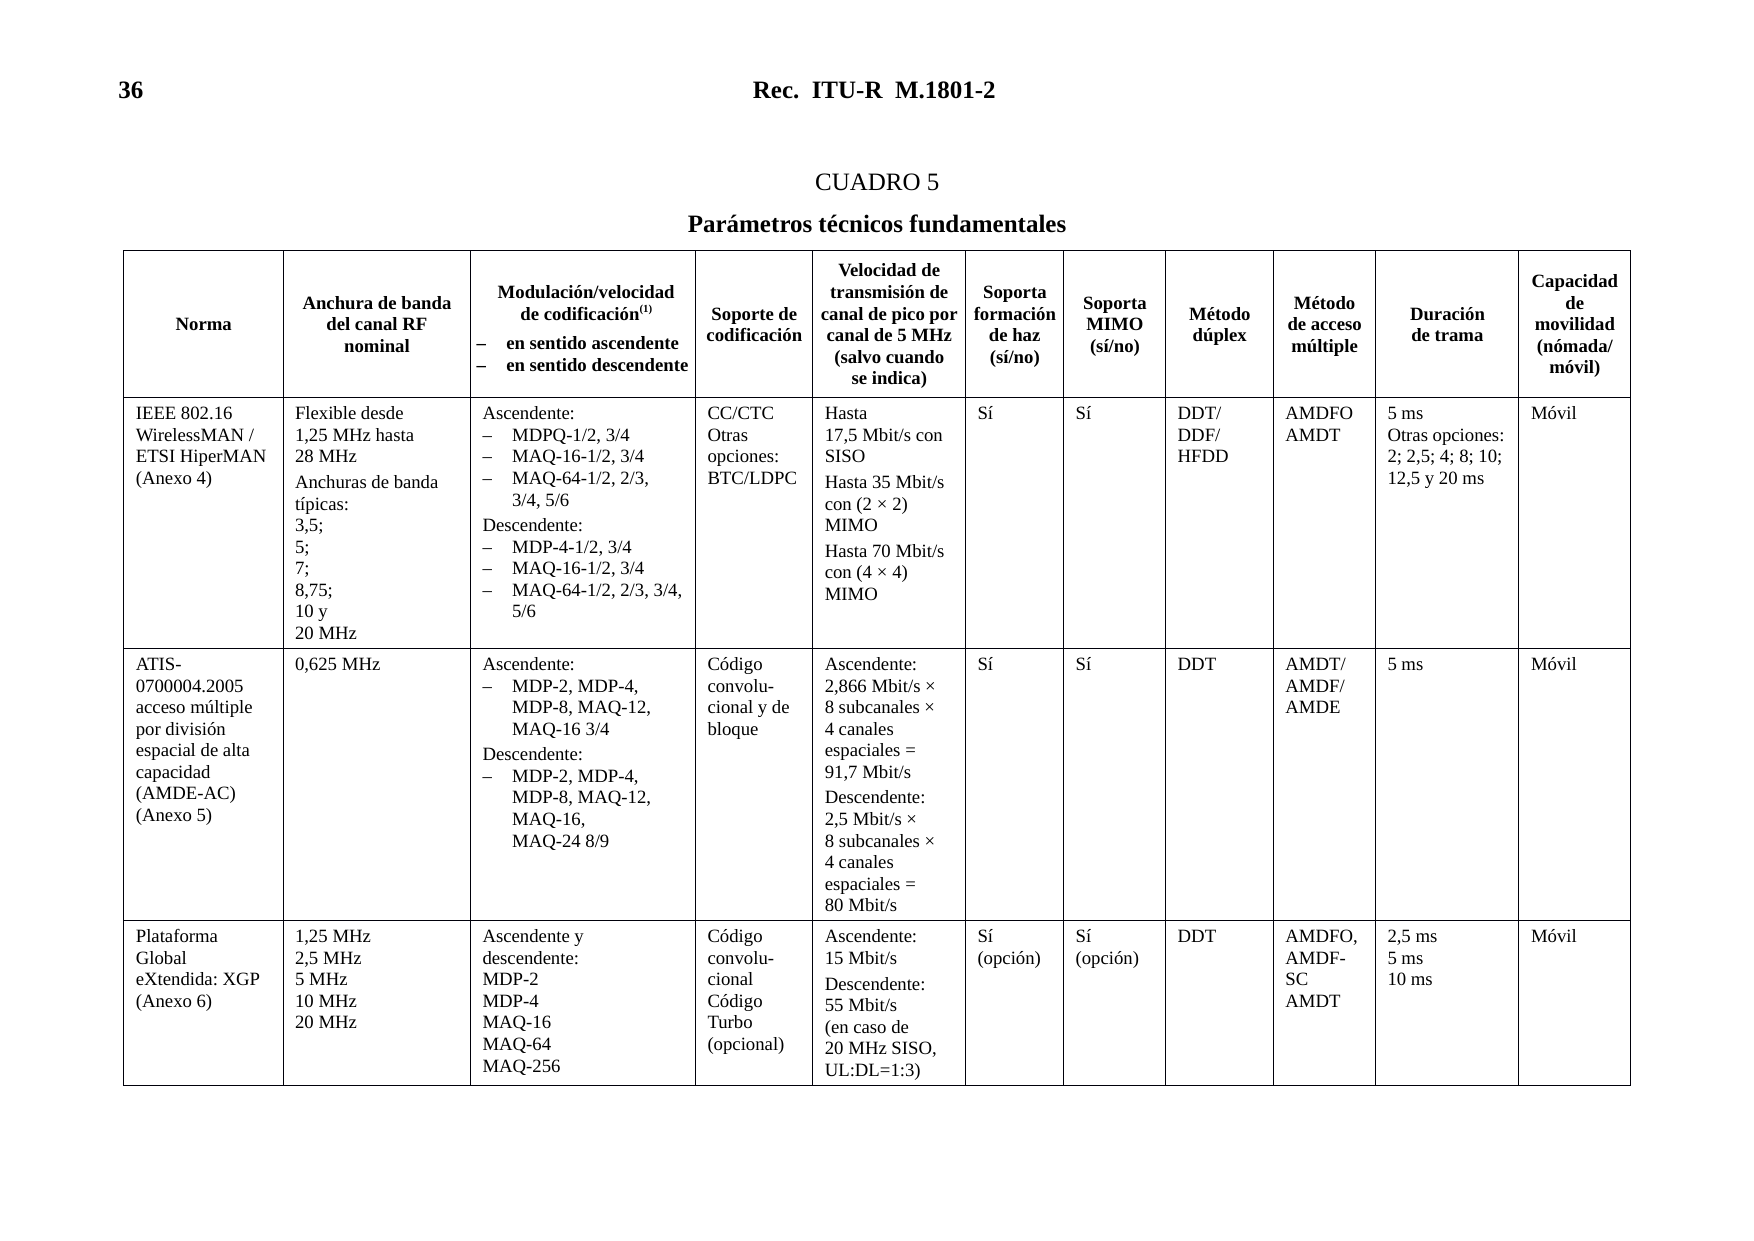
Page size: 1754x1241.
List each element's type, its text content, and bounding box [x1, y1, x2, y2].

table_cell Flexible desde 1,25 MHz hasta 28 MHz Anchuras de banda típicas: 3,5; 5; 7; 8,75; 10 y 20 MHz [284, 398, 470, 648]
table_cell Código convolu-cional y de bloque [696, 649, 812, 920]
table_cell Código convolu-cional Código Turbo (opcional) [696, 921, 812, 1084]
table_header Capacidad de movilidad (nómada/ móvil) [1519, 251, 1630, 397]
table_header Soporta formación de haz (sí/no) [966, 251, 1063, 397]
text CUADRO 5 [118, 167, 1636, 196]
table_cell Ascendente: – MDPQ-1/2, 3/4 – MAQ-16-1/2, 3/4 – MAQ-64-1/2, 2/3, 3/4, 5/6 Descendente: – MDP-4-1/2, 3/4 – MAQ-16-1/2, 3/4 – MAQ-64-1/2, 2/3, 3/4, 5/6 [471, 398, 695, 648]
table_cell Sí (opción) [1064, 921, 1165, 1084]
table_header Método de acceso múltiple [1274, 251, 1375, 397]
table_cell Móvil [1519, 921, 1630, 1084]
table_header Soporta MIMO (sí/no) [1064, 251, 1165, 397]
table_cell AMDFO,AMDF-SC AMDT [1274, 921, 1375, 1084]
table_header Duración de trama [1376, 251, 1518, 397]
title Parámetros técnicos fundamentales [118, 209, 1636, 237]
table_cell Sí [1064, 398, 1165, 648]
table_cell Plataforma Global eXtendida: XGP (Anexo 6) [124, 921, 283, 1084]
table_cell Sí [966, 398, 1063, 648]
table_cell AMDFO AMDT [1274, 398, 1375, 648]
table_cell ATIS-0700004.2005 acceso múltiple por división espacial de alta capacidad (AMDE-AC) (Anexo 5) [124, 649, 283, 920]
table_cell CC/CTC Otras opciones: BTC/LDPC [696, 398, 812, 648]
table_cell Ascendente y descendente: MDP-2 MDP-4 MAQ-16 MAQ-64 MAQ-256 [471, 921, 695, 1084]
table_cell 5 ms Otras opciones: 2; 2,5; 4; 8; 10; 12,5 y 20 ms [1376, 398, 1518, 648]
table_cell DDT/ DDF/ HFDD [1166, 398, 1273, 648]
table_cell 0,625 MHz [284, 649, 470, 920]
table_cell Móvil [1519, 398, 1630, 648]
table_cell IEEE 802.16 WirelessMAN / ETSI HiperMAN (Anexo 4) [124, 398, 283, 648]
table_header Modulación/velocidad de codificación(1) – en sentido ascendente – en sentido descendente [471, 251, 695, 397]
table_cell 1,25 MHz 2,5 MHz 5 MHz 10 MHz 20 MHz [284, 921, 470, 1084]
table_cell Ascendente: 15 Mbit/s Descendente: 55 Mbit/s (en caso de 20 MHz SISO, UL:DL=1:3) [813, 921, 965, 1084]
table_cell 5 ms [1376, 649, 1518, 920]
table_header Método dúplex [1166, 251, 1273, 397]
table_cell AMDT/ AMDF/ AMDE [1274, 649, 1375, 920]
table_cell Hasta 17,5 Mbit/s con SISO Hasta 35 Mbit/s con (2 × 2) MIMO Hasta 70 Mbit/s con (4 × 4) MIMO [813, 398, 965, 648]
table_cell Sí [1064, 649, 1165, 920]
table_cell DDT [1166, 649, 1273, 920]
table_cell Ascendente: – MDP-2, MDP-4, MDP‑8, MAQ-12, MAQ‑16 3/4 Descendente: – MDP-2, MDP-4, MDP‑8, MAQ-12, MAQ‑16, MAQ-24 8/9 [471, 649, 695, 920]
table_cell Móvil [1519, 649, 1630, 920]
table_cell 2,5 ms 5 ms 10 ms [1376, 921, 1518, 1084]
table_cell Ascendente: 2,866 Mbit/s × 8 subcanales × 4 canales espaciales = 91,7 Mbit/s Descendente: 2,5 Mbit/s × 8 subcanales × 4 canales espaciales = 80 Mbit/s [813, 649, 965, 920]
table_cell Sí [966, 649, 1063, 920]
table_header Norma [124, 251, 283, 397]
table_header Anchura de banda del canal RF nominal [284, 251, 470, 397]
table_cell Sí (opción) [966, 921, 1063, 1084]
table_header Velocidad de transmisión de canal de pico por canal de 5 MHz (salvo cuando se indica) [813, 251, 965, 397]
table_cell DDT [1166, 921, 1273, 1084]
table_header Soporte de codificación [696, 251, 812, 397]
